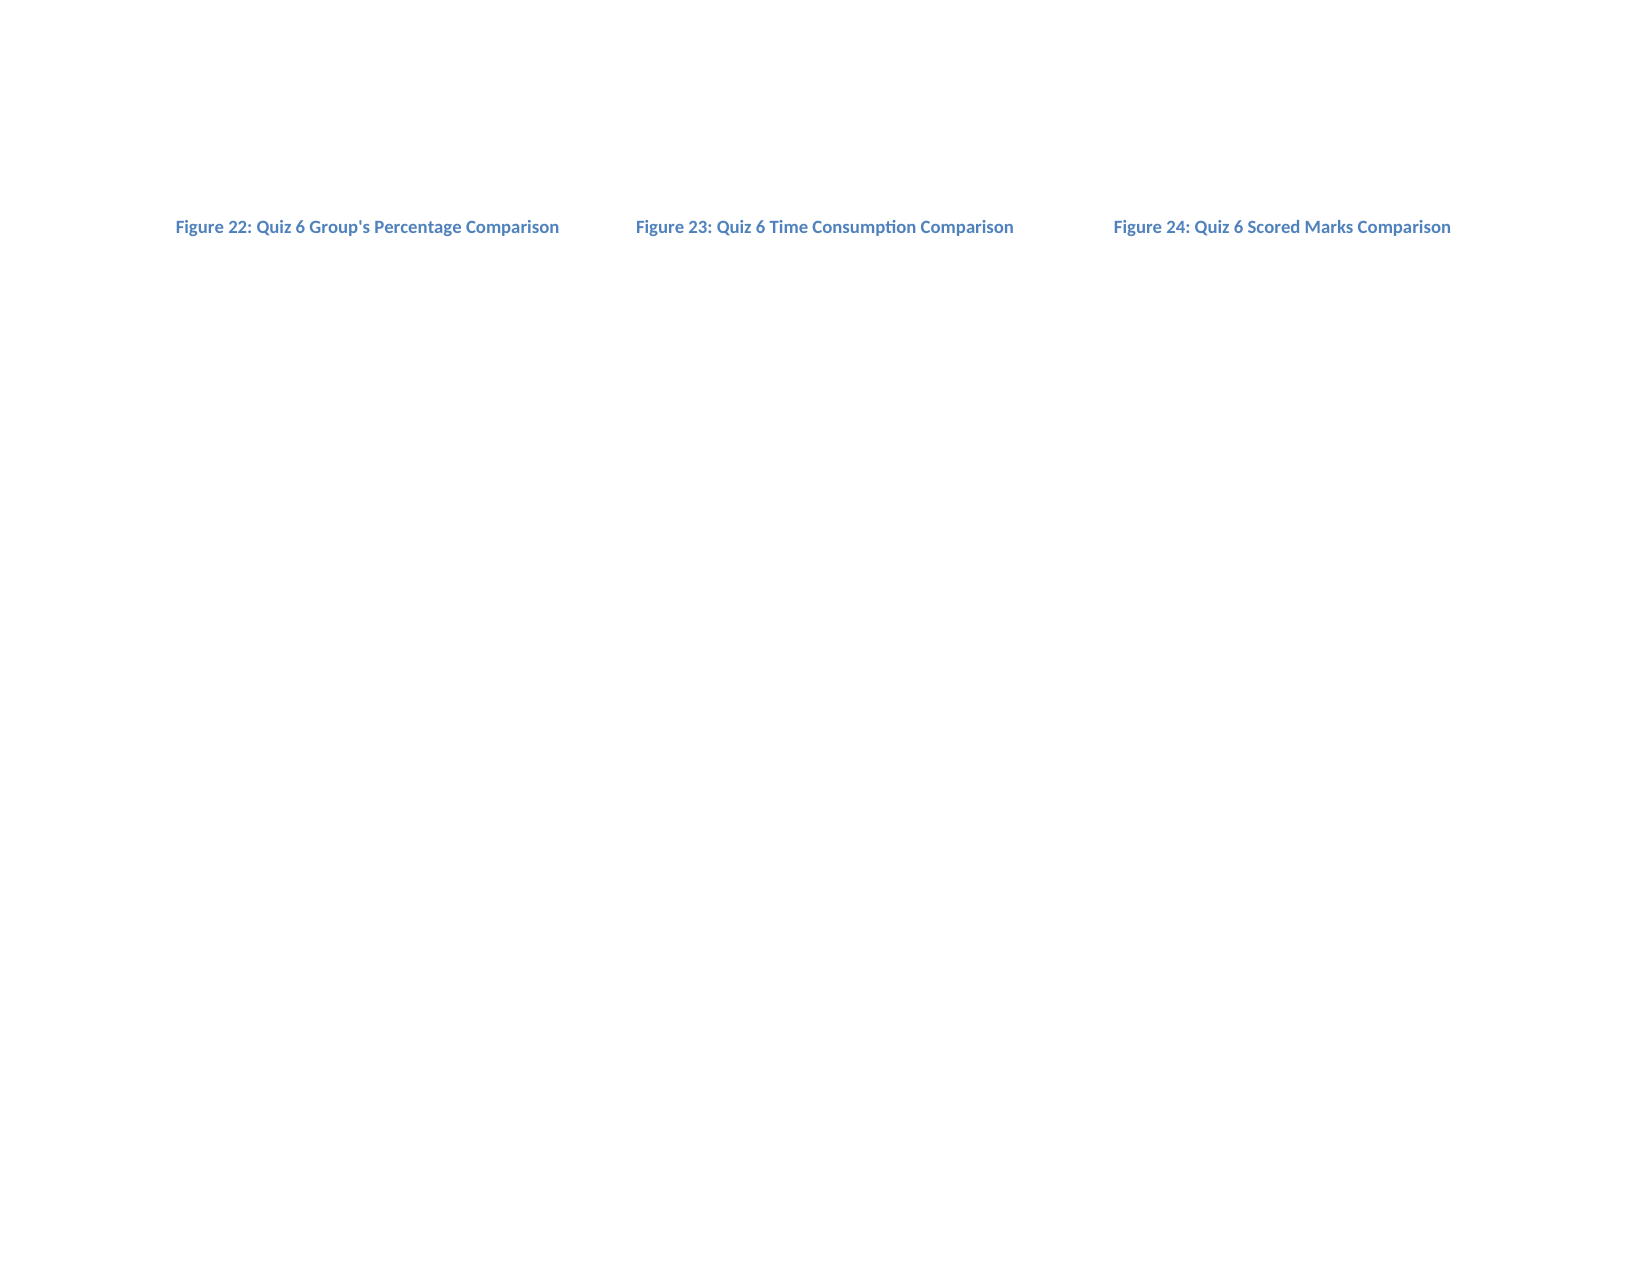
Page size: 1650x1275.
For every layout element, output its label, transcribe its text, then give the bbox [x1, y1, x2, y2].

table_cell Figure 23: Quiz 6 Time Consumption Comparison [596, 216, 1054, 238]
table_cell Figure 24: Quiz 6 Scored Marks Comparison [1054, 216, 1511, 238]
table_cell Figure 22: Quiz 6 Group's Percentage Comparison [139, 216, 596, 238]
